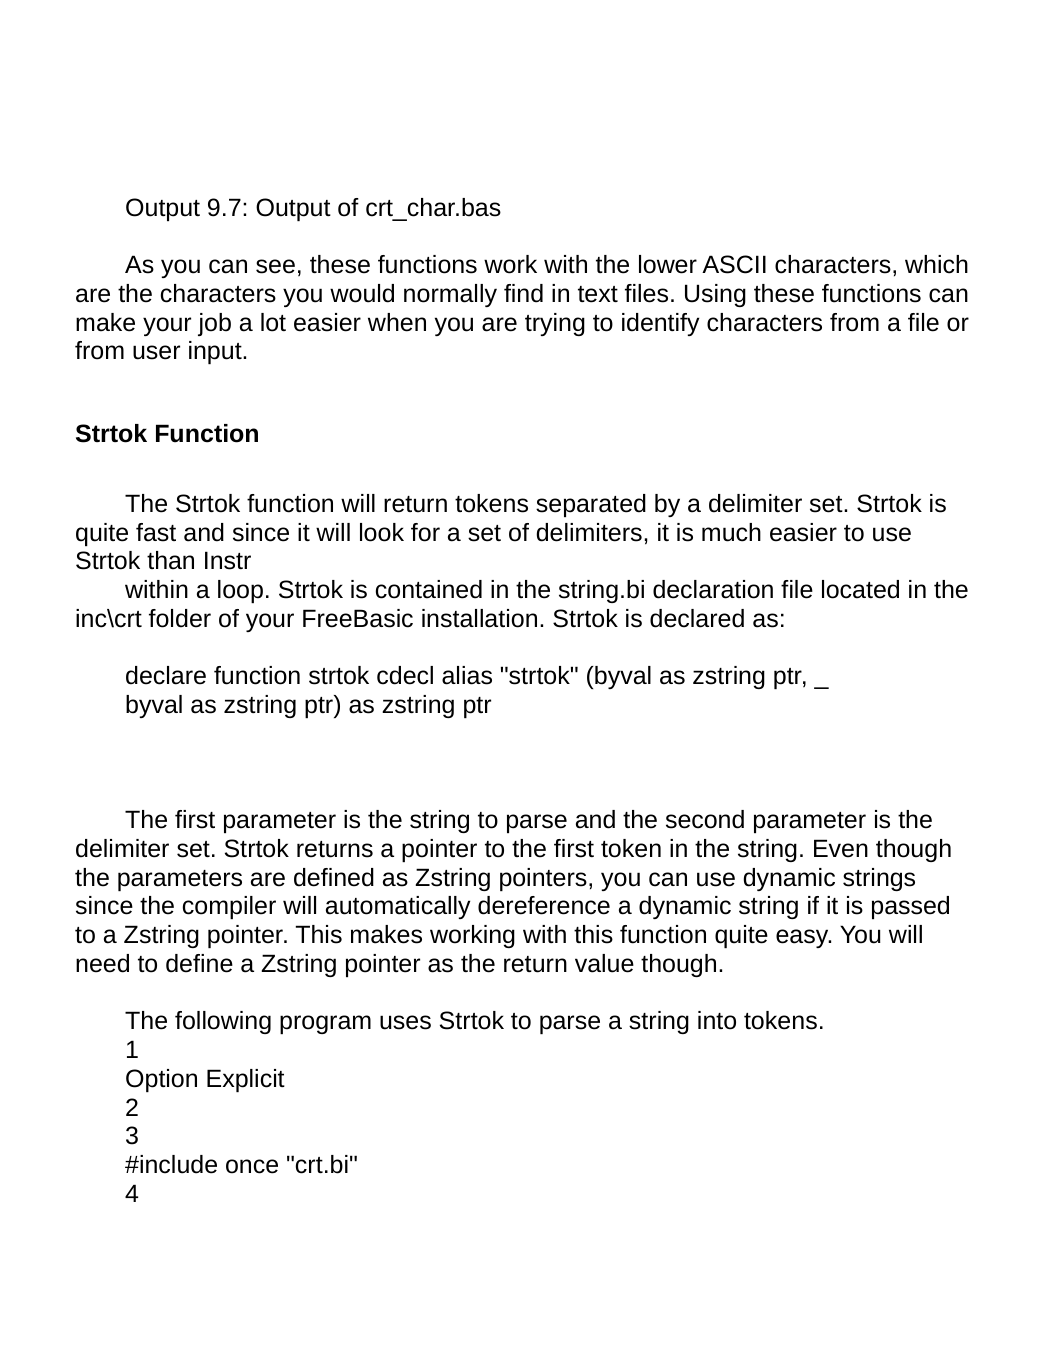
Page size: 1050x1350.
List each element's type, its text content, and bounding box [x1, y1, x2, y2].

text #include once "crt.bi" [75, 1150, 975, 1179]
text The Strtok function will return tokens separated by a delimiter set. Strtok is quite fast and since it will look for a set of delimiters, it is much easier to use Strtok than Instr [75, 489, 975, 575]
text The following program uses Strtok to parse a string into tokens. [75, 1006, 975, 1035]
text within a loop. Strtok is contained in the string.bi declaration file located in the inc\crt folder of your FreeBasic installation. Strtok is declared as: [75, 575, 975, 632]
text byval as zstring ptr) as zstring ptr [75, 690, 975, 719]
text 1 [75, 1035, 975, 1064]
text As you can see, these functions work with the lower ASCII characters, which are the characters you would normally find in text files. Using these functions can make your job a lot easier when you are trying to identify characters from a file or from user input. [75, 250, 975, 365]
subtitle Strtok Function [75, 419, 975, 447]
text Output 9.7: Output of crt_char.bas [75, 192, 975, 221]
text 3 [75, 1121, 975, 1150]
text declare function strtok cdecl alias "strtok" (byval as zstring ptr, _ [75, 661, 975, 690]
text The first parameter is the string to parse and the second parameter is the delimiter set. Strtok returns a pointer to the first token in the string. Even though the parameters are defined as Zstring pointers, you can use dynamic strings since the compiler will automatically dereference a dynamic string if it is passed to a Zstring pointer. This makes working with this function quite easy. You will need to define a Zstring pointer as the return value though. [75, 805, 975, 977]
text 4 [75, 1179, 975, 1207]
text 2 [75, 1092, 975, 1121]
text Option Explicit [75, 1064, 975, 1092]
